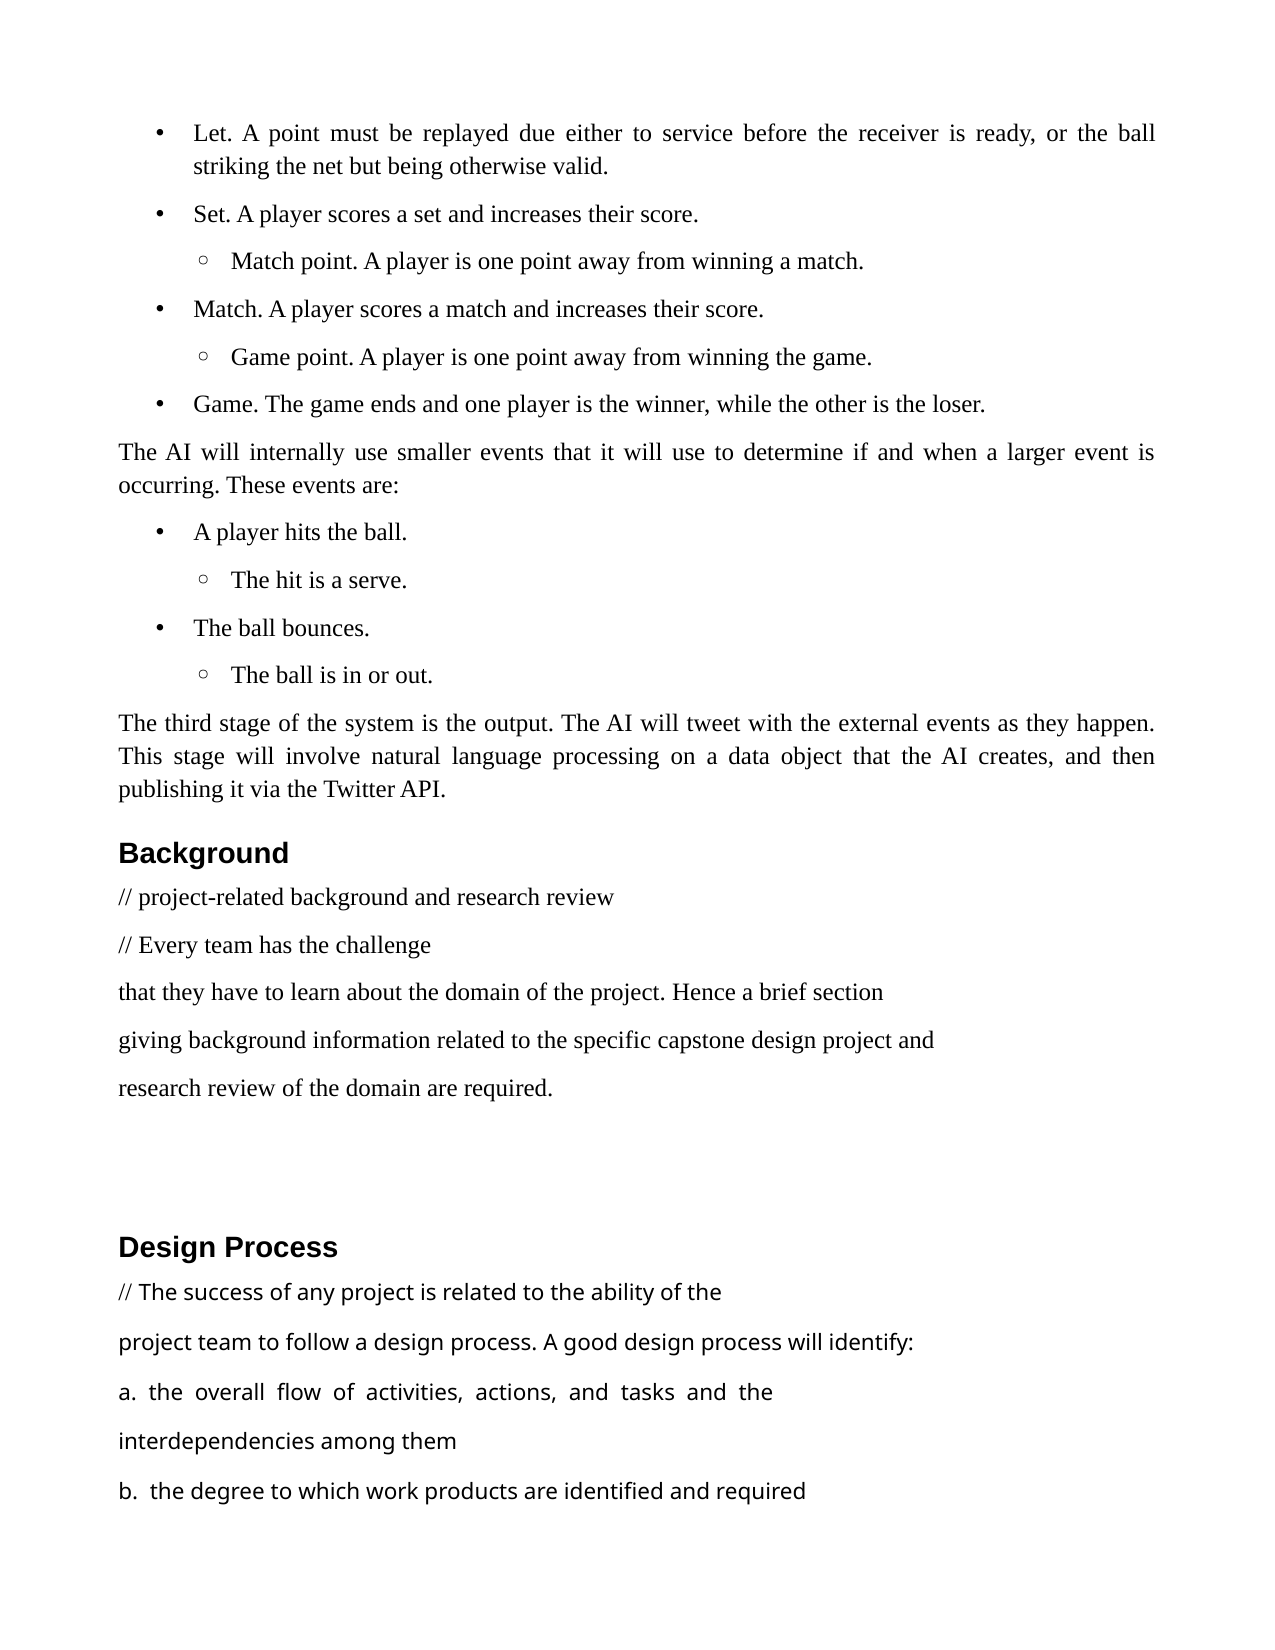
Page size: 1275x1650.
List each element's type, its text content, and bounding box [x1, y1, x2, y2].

text b. the degree to which work products are identified and required [118, 1476, 1157, 1506]
list A player hits the ball. [156, 517, 1157, 546]
text The AI will internally use smaller events that it will use to determine if and when a larger event is occurring. These events are: [118, 437, 1157, 498]
text // The success of any project is related to the ability of the [118, 1276, 1157, 1307]
list Let. A point must be replayed due either to service before the receiver is ready, or the ball striking the net but being otherwise valid. [156, 118, 1157, 180]
subtitle Background [118, 836, 1157, 870]
text that they have to learn about the domain of the project. Hence a brief section [118, 977, 1157, 1006]
text The third stage of the system is the output. The AI will tweet with the external events as they happen. This stage will involve natural language processing on a data object that the AI creates, and then publishing it via the Twitter API. [118, 708, 1157, 803]
text interdependencies among them [118, 1426, 1157, 1456]
text giving background information related to the specific capstone design project and [118, 1025, 1157, 1054]
list The ball bounces. [156, 613, 1157, 641]
text a. the overall flow of activities, actions, and tasks and the [118, 1376, 1157, 1407]
subtitle Design Process [118, 1230, 1157, 1264]
text // Every team has the challenge [118, 930, 1157, 959]
list Match. A player scores a match and increases their score. [156, 294, 1157, 323]
list Game point. A player is one point away from winning the game. [193, 342, 1157, 370]
text research review of the domain are required. [118, 1073, 1157, 1101]
list Set. A player scores a set and increases their score. [156, 199, 1157, 227]
list Match point. A player is one point away from winning a match. [193, 246, 1157, 275]
text // project-related background and research review [118, 882, 1157, 911]
list The ball is in or out. [193, 660, 1157, 689]
list Game. The game ends and one player is the winner, while the other is the loser. [156, 389, 1157, 418]
list The hit is a serve. [193, 565, 1157, 594]
text project team to follow a design process. A good design process will identify: [118, 1326, 1157, 1357]
